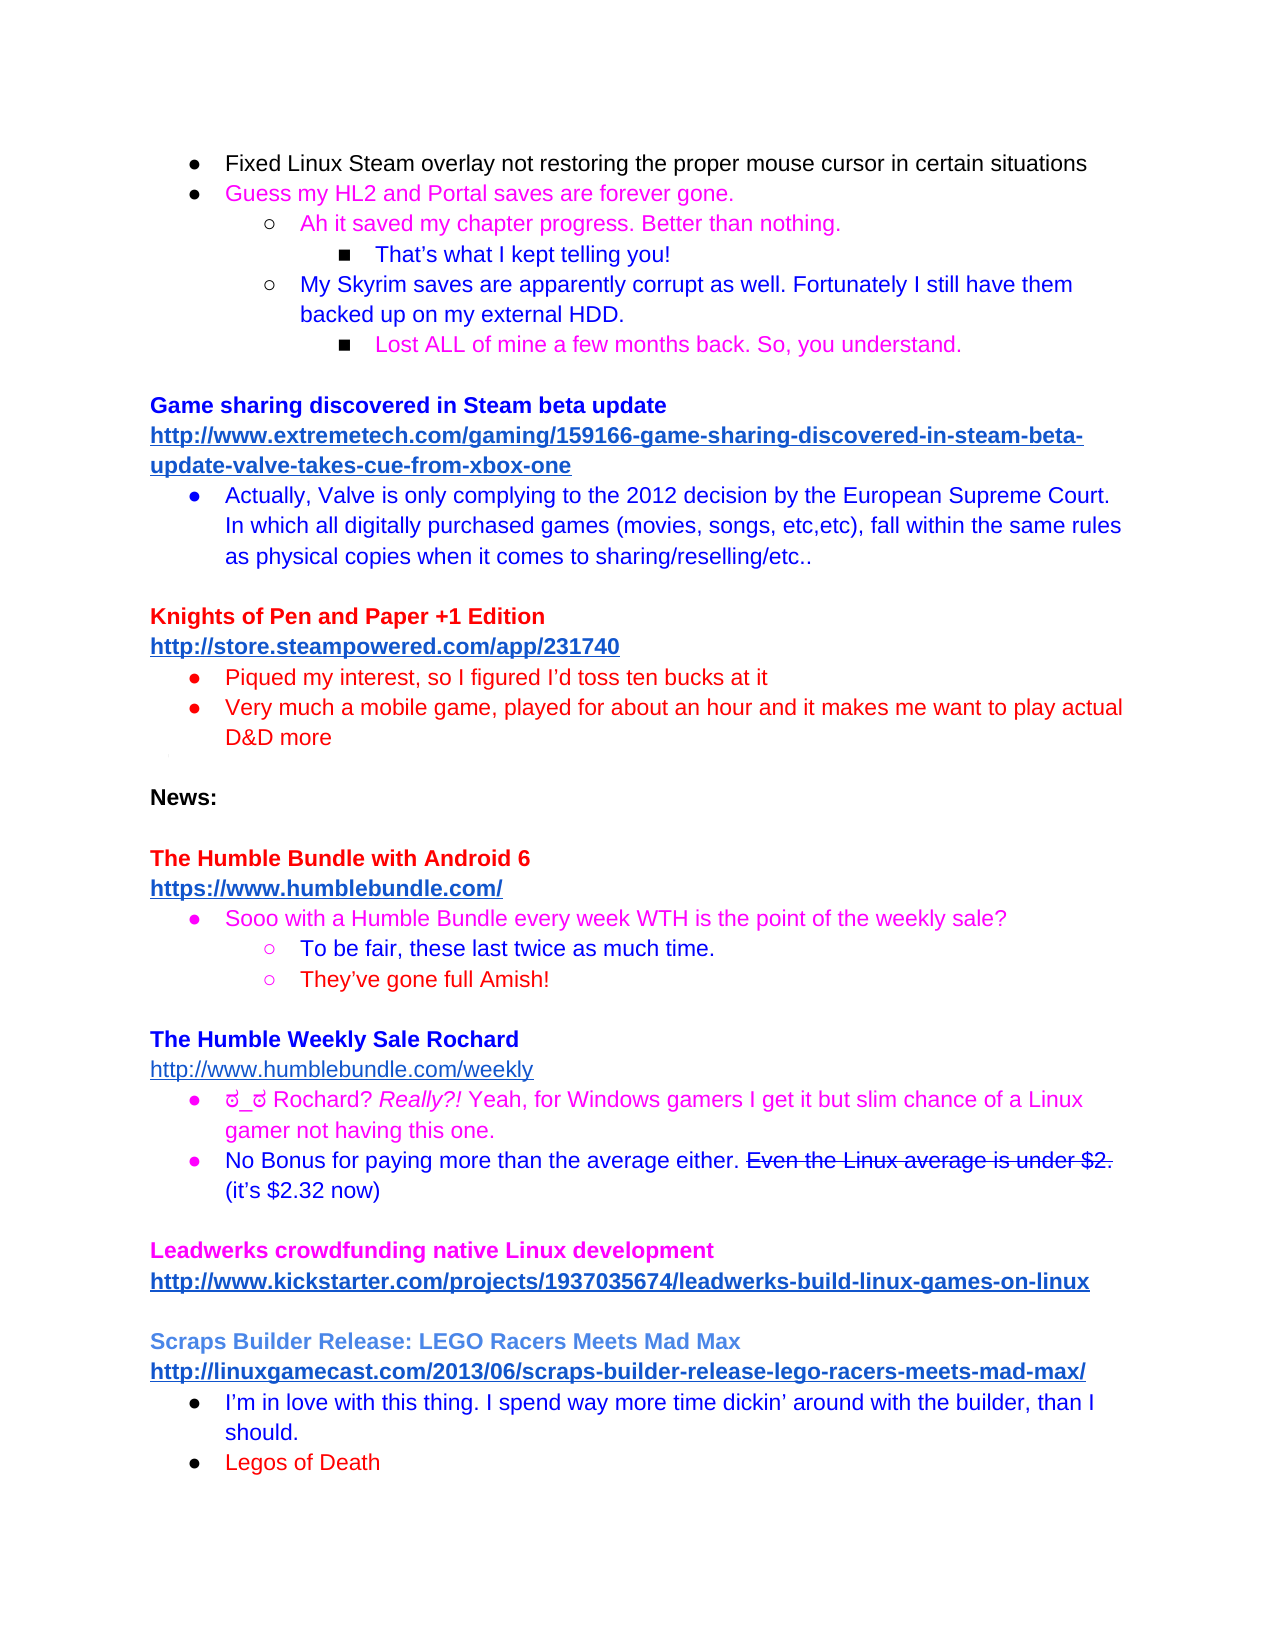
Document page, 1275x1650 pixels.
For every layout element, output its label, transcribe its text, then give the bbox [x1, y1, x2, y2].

list Guess my HL2 and Portal saves are forever gone. [187, 180, 1125, 207]
list My Skyrim saves are apparently corrupt as well. Fortunately I still have them backed up on my external HDD. [262, 271, 1125, 327]
list Lost ALL of mine a few months back. So, you understand. [337, 331, 1125, 358]
text http://www.kickstarter.com/projects/1937035674/leadwerks-build-linux-games-on-linux [150, 1268, 1125, 1294]
list That’s what I kept telling you! [337, 241, 1125, 267]
list Piqued my interest, so I figured I’d toss ten bucks at it [187, 663, 1125, 690]
text http://www.extremetech.com/gaming/159166-game-sharing-discovered-in-steam-beta-update-valve-takes-cue-from-xbox-one [150, 422, 1125, 478]
list Sooo with a Humble Bundle every week WTH is the point of the weekly sale? [187, 905, 1125, 932]
list ಠ_ಠ Rochard? Really?! Yeah, for Windows gamers I get it but slim chance of a Linux gamer not having this one. [187, 1086, 1125, 1143]
list I’m in love with this thing. I spend way more time dickin’ around with the builder, than I should. [187, 1388, 1125, 1445]
text Leadwerks crowdfunding native Linux development [150, 1237, 1125, 1264]
list To be fair, these last twice as much time. [262, 935, 1125, 962]
text Knights of Pen and Paper +1 Edition [150, 603, 1125, 629]
list They’ve gone full Amish! [262, 966, 1125, 992]
list Legos of Death [187, 1449, 1125, 1475]
list Fixed Linux Steam overlay not restoring the proper mouse cursor in certain situations [187, 150, 1125, 176]
text Game sharing discovered in Steam beta update [150, 392, 1125, 418]
text http://linuxgamecast.com/2013/06/scraps-builder-release-lego-racers-meets-mad-max/ [150, 1358, 1125, 1385]
text The Humble Bundle with Android 6 [150, 845, 1125, 871]
text The Humble Weekly Sale Rochard [150, 1026, 1125, 1052]
text Scraps Builder Release: LEGO Racers Meets Mad Max [150, 1328, 1125, 1354]
text http://www.humblebundle.com/weekly [150, 1056, 1125, 1083]
list Ah it saved my chapter progress. Better than nothing. [262, 210, 1125, 237]
text News: [150, 784, 1125, 811]
list Actually, Valve is only complying to the 2012 decision by the European Supreme Court. In which all digitally purchased games (movies, songs, etc,etc), fall within the same rules as physical copies when it comes to sharing/reselling/etc.. [187, 482, 1125, 569]
text http://store.steampowered.com/app/231740 [150, 633, 1125, 660]
text https://www.humblebundle.com/ [150, 875, 1125, 901]
list No Bonus for paying more than the average either. Even the Linux average is under $2. (it’s $2.32 now) [187, 1147, 1125, 1203]
list Very much a mobile game, played for about an hour and it makes me want to play actual D&D more [187, 694, 1125, 750]
